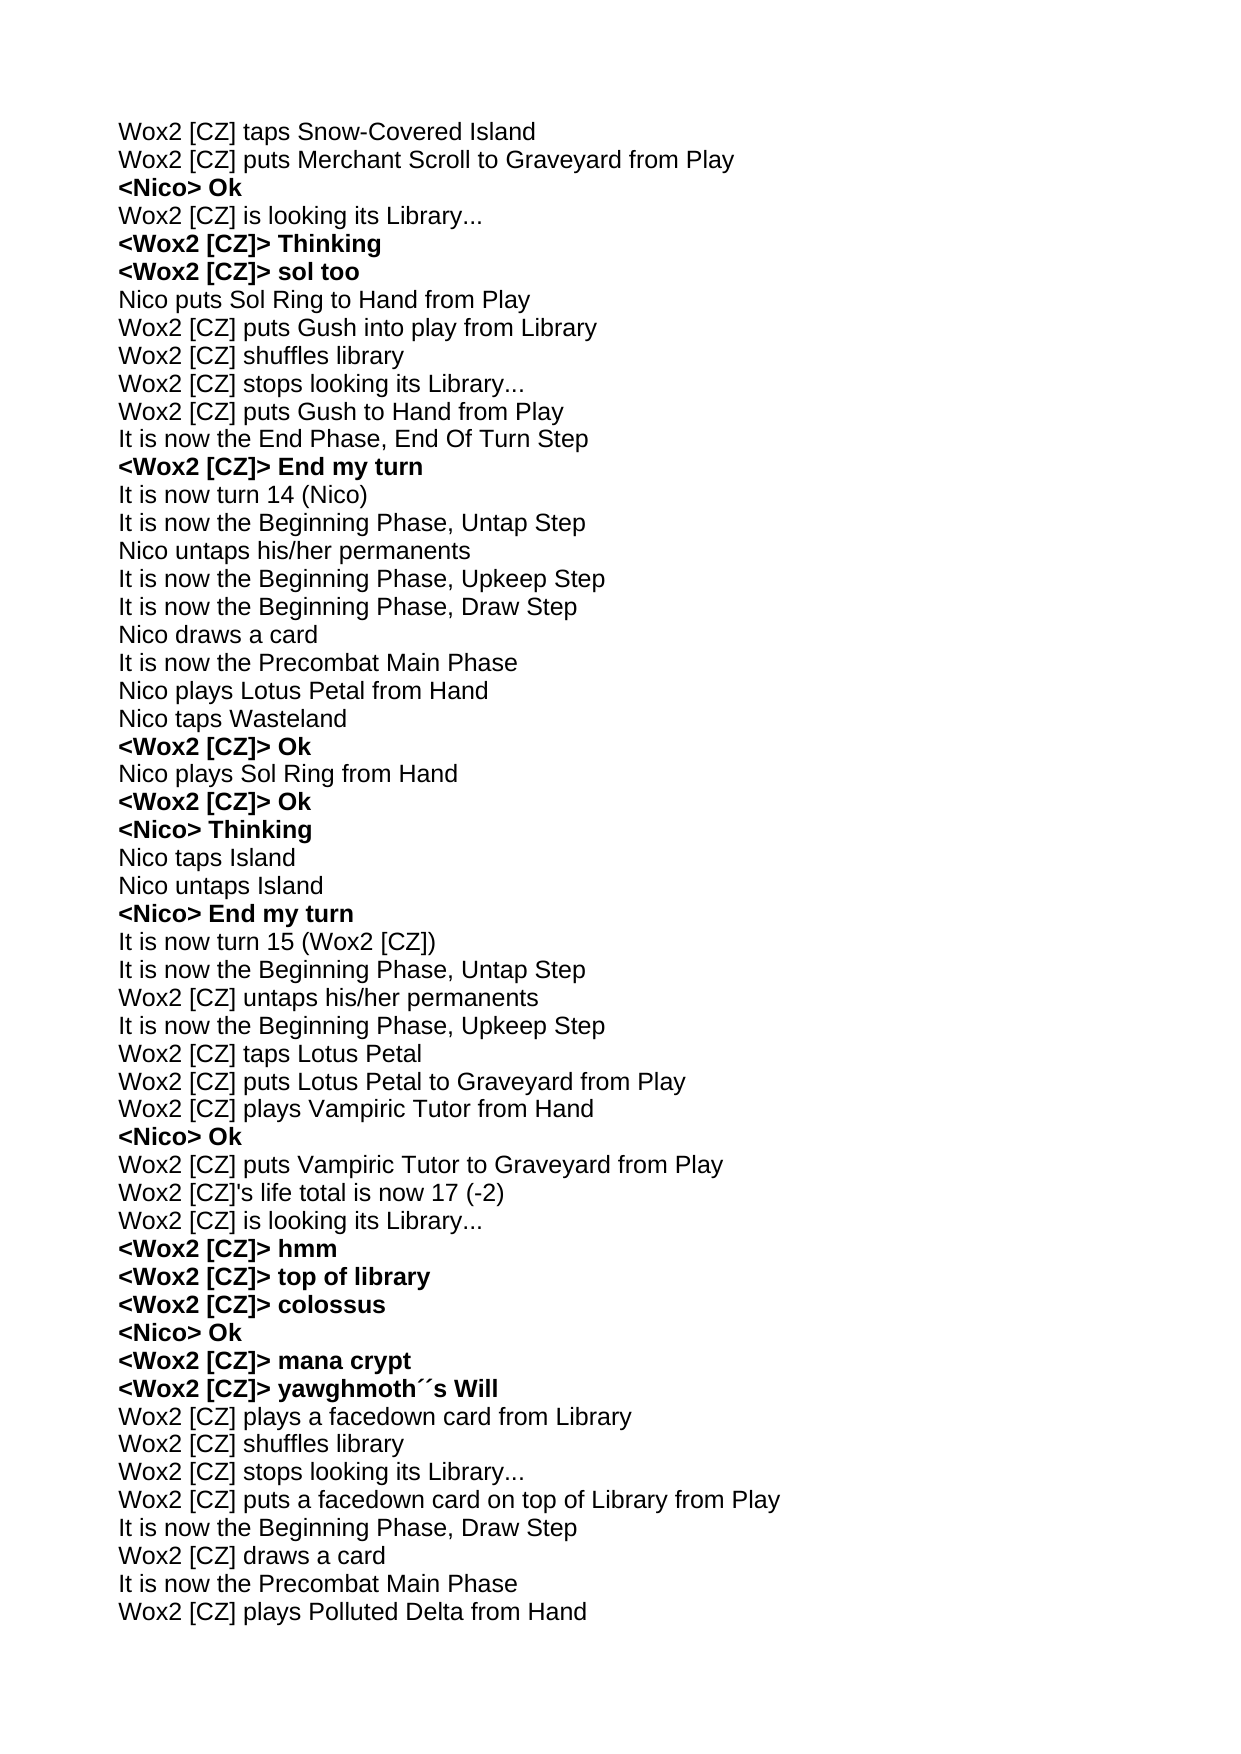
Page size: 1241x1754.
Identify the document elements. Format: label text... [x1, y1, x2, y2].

text Nico taps Wasteland [118, 704, 1122, 732]
text <Wox2 [CZ]> mana crypt [118, 1346, 1122, 1374]
text It is now the Beginning Phase, Draw Step [118, 1514, 1122, 1542]
text Wox2 [CZ]'s life total is now 17 (-2) [118, 1179, 1122, 1207]
text It is now the Precombat Main Phase [118, 1570, 1122, 1598]
text Wox2 [CZ] puts Gush to Hand from Play [118, 397, 1122, 425]
text Wox2 [CZ] stops looking its Library... [118, 369, 1122, 397]
text Nico plays Sol Ring from Hand [118, 760, 1122, 788]
text It is now the Precombat Main Phase [118, 648, 1122, 676]
text Wox2 [CZ] plays a facedown card from Library [118, 1402, 1122, 1430]
text Wox2 [CZ] stops looking its Library... [118, 1458, 1122, 1486]
text Wox2 [CZ] draws a card [118, 1542, 1122, 1570]
text It is now the Beginning Phase, Untap Step [118, 956, 1122, 983]
text It is now the Beginning Phase, Upkeep Step [118, 1011, 1122, 1039]
text It is now turn 15 (Wox2 [CZ]) [118, 928, 1122, 956]
text Nico draws a card [118, 621, 1122, 648]
text Nico puts Sol Ring to Hand from Play [118, 286, 1122, 313]
text <Nico> Ok [118, 174, 1122, 202]
text Wox2 [CZ] taps Snow-Covered Island [118, 118, 1122, 146]
text Wox2 [CZ] plays Polluted Delta from Hand [118, 1598, 1122, 1626]
text Nico untaps his/her permanents [118, 537, 1122, 565]
text Wox2 [CZ] puts Merchant Scroll to Graveyard from Play [118, 146, 1122, 174]
text Wox2 [CZ] shuffles library [118, 341, 1122, 369]
text Wox2 [CZ] shuffles library [118, 1430, 1122, 1458]
text <Wox2 [CZ]> End my turn [118, 453, 1122, 481]
text <Wox2 [CZ]> colossus [118, 1291, 1122, 1318]
text Wox2 [CZ] puts Gush into play from Library [118, 313, 1122, 341]
text <Wox2 [CZ]> top of library [118, 1263, 1122, 1291]
text Nico plays Lotus Petal from Hand [118, 676, 1122, 704]
text <Nico> End my turn [118, 900, 1122, 928]
text Wox2 [CZ] puts Lotus Petal to Graveyard from Play [118, 1067, 1122, 1095]
text <Nico> Ok [118, 1123, 1122, 1151]
text <Nico> Ok [118, 1318, 1122, 1346]
text It is now the End Phase, End Of Turn Step [118, 425, 1122, 453]
text <Wox2 [CZ]> Ok [118, 732, 1122, 760]
text It is now the Beginning Phase, Draw Step [118, 593, 1122, 621]
text Wox2 [CZ] untaps his/her permanents [118, 983, 1122, 1011]
text <Wox2 [CZ]> Thinking [118, 230, 1122, 258]
text <Wox2 [CZ]> yawghmoth´´s Will [118, 1374, 1122, 1402]
text It is now the Beginning Phase, Untap Step [118, 509, 1122, 537]
text Nico taps Island [118, 844, 1122, 872]
text Wox2 [CZ] puts Vampiric Tutor to Graveyard from Play [118, 1151, 1122, 1179]
text Wox2 [CZ] plays Vampiric Tutor from Hand [118, 1095, 1122, 1123]
text Wox2 [CZ] is looking its Library... [118, 202, 1122, 230]
text <Wox2 [CZ]> hmm [118, 1235, 1122, 1263]
text <Nico> Thinking [118, 816, 1122, 844]
text Wox2 [CZ] puts a facedown card on top of Library from Play [118, 1486, 1122, 1514]
text It is now the Beginning Phase, Upkeep Step [118, 565, 1122, 593]
text Nico untaps Island [118, 872, 1122, 900]
text <Wox2 [CZ]> sol too [118, 258, 1122, 286]
text It is now turn 14 (Nico) [118, 481, 1122, 509]
text <Wox2 [CZ]> Ok [118, 788, 1122, 816]
text Wox2 [CZ] is looking its Library... [118, 1207, 1122, 1235]
text Wox2 [CZ] taps Lotus Petal [118, 1039, 1122, 1067]
